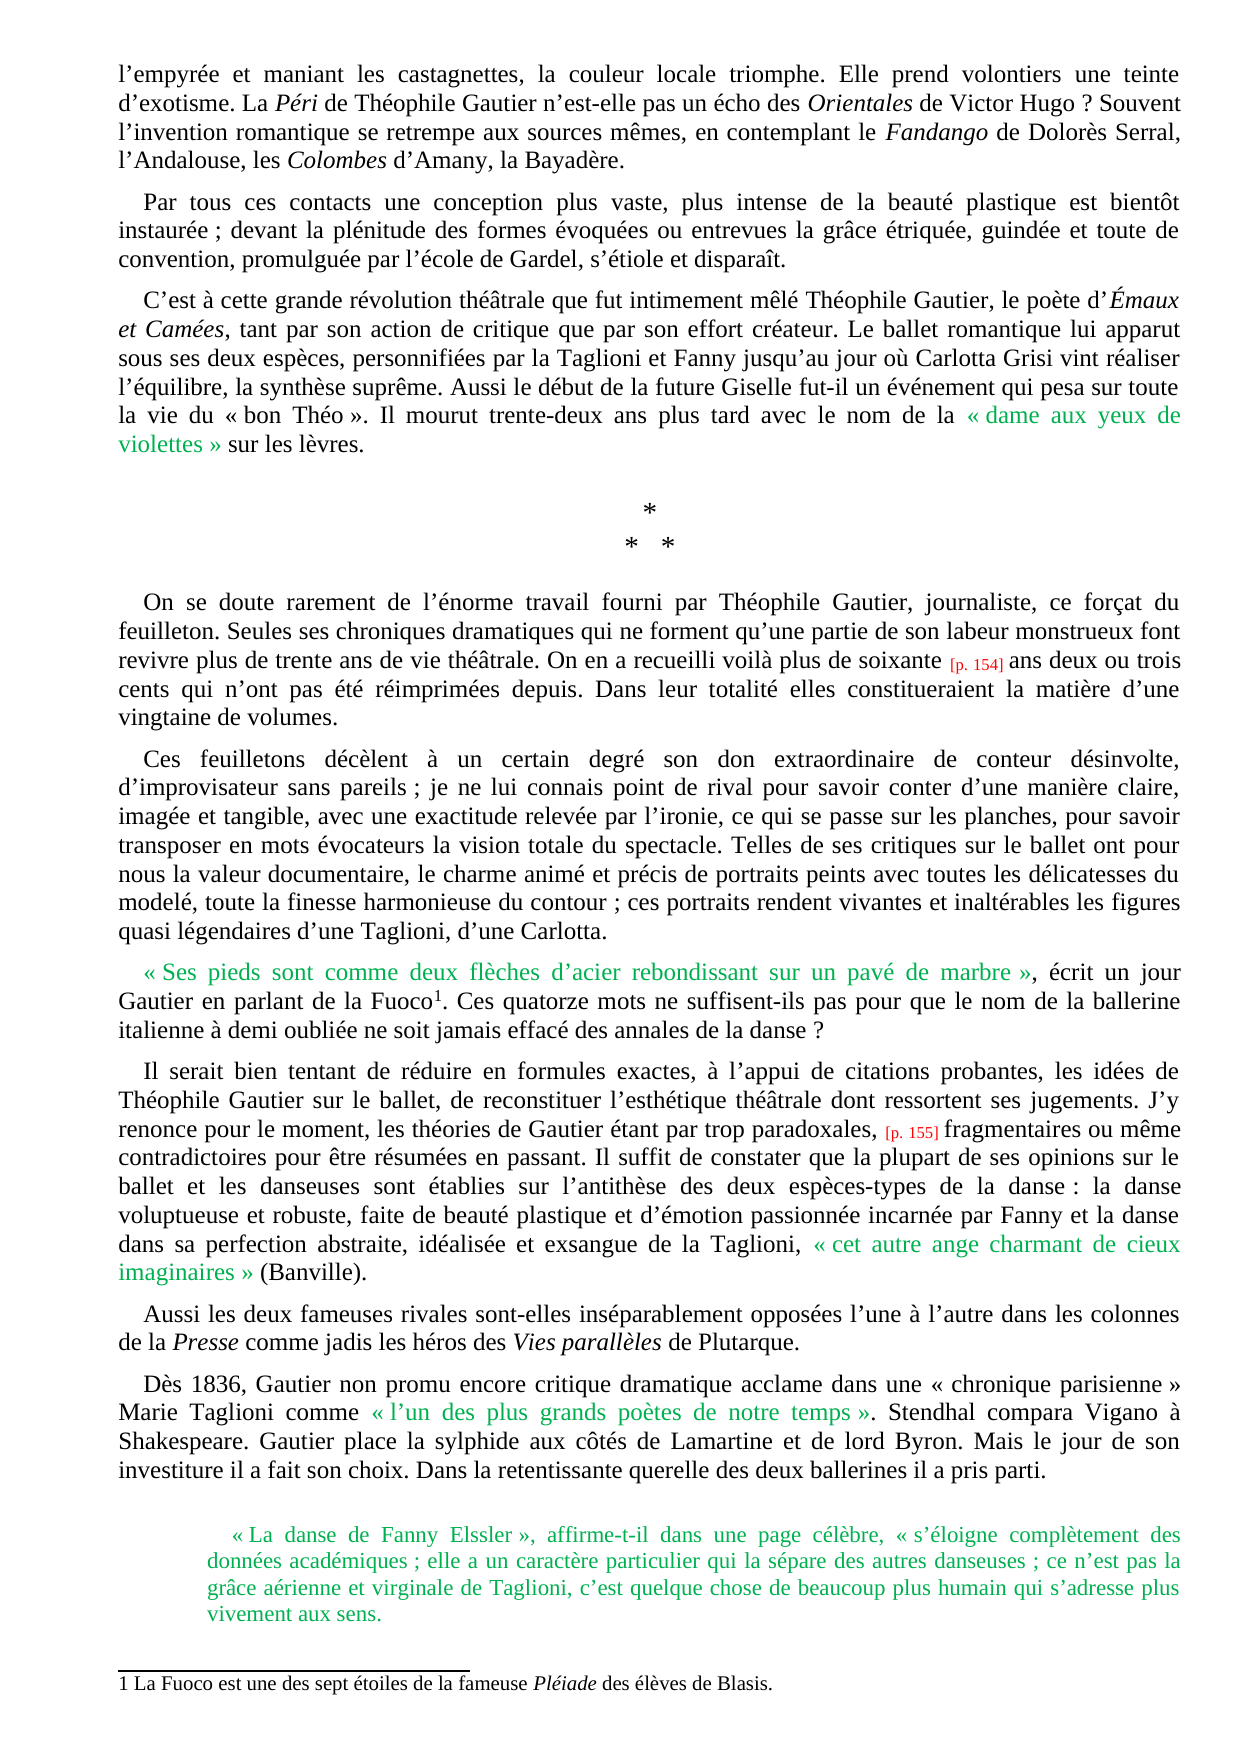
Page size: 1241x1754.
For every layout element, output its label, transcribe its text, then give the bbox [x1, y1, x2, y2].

text C’est à cette grande révolution théâtrale que fut intimement mêlé Théophile Gautier, le poète d’Émaux et Camées, tant par son action de critique que par son effort créateur. Le ballet romantique lui apparut sous ses deux espèces, personnifiées par la Taglioni et Fanny jusqu’au jour où Carlotta Grisi vint réaliser l’équilibre, la synthèse suprême. Aussi le début de la future Giselle fut-il un événement qui pesa sur toute la vie du « bon Théo ». Il mourut trente-deux ans plus tard avec le nom de la « dame aux yeux de violettes » sur les lèvres. [118, 285, 1181, 458]
text * * * [118, 495, 1181, 562]
text La Fuoco est une des sept étoiles de la fameuse Pléiade des élèves de Blasis. [118, 1671, 1181, 1695]
text Par tous ces contacts une conception plus vaste, plus intense de la beauté plastique est bientôt instaurée ; devant la plénitude des formes évoquées ou entrevues la grâce étriquée, guindée et toute de convention, promulguée par l’école de Gardel, s’étiole et disparaît. [118, 187, 1181, 273]
text On se doute rarement de l’énorme travail fourni par Théophile Gautier, journaliste, ce forçat du feuilleton. Seules ses chroniques dramatiques qui ne forment qu’une partie de son labeur monstrueux font revivre plus de trente ans de vie théâtrale. On en a recueilli voilà plus de soixante [p. 154] ans deux ou trois cents qui n’ont pas été réimprimées depuis. Dans leur totalité elles constitueraient la matière d’une vingtaine de volumes. [118, 587, 1181, 731]
text Dès 1836, Gautier non promu encore critique dramatique acclame dans une « chronique parisienne » Marie Taglioni comme « l’un des plus grands poètes de notre temps ». Stendhal compara Vigano à Shakespeare. Gautier place la sylphide aux côtés de Lamartine et de lord Byron. Mais le jour de son investiture il a fait son choix. Dans la retentissante querelle des deux ballerines il a pris parti. [118, 1369, 1181, 1484]
text « La danse de Fanny Elssler », affirme-t-il dans une page célèbre, « s’éloigne complètement des données académiques ; elle a un caractère particulier qui la sépare des autres danseuses ; ce n’est pas la grâce aérienne et virginale de Taglioni, c’est quelque chose de beaucoup plus humain qui s’adresse plus vivement aux sens. [207, 1521, 1181, 1627]
text « Ses pieds sont comme deux flèches d’acier rebondissant sur un pavé de marbre », écrit un jour Gautier en parlant de la Fuoco. Ces quatorze mots ne suffisent-ils pas pour que le nom de la ballerine italienne à demi oubliée ne soit jamais effacé des annales de la danse ? [118, 957, 1181, 1044]
text l’empyrée et maniant les castagnettes, la couleur locale triomphe. Elle prend volontiers une teinte d’exotisme. La Péri de Théophile Gautier n’est-elle pas un écho des Orientales de Victor Hugo ? Souvent l’invention romantique se retrempe aux sources mêmes, en contemplant le Fandango de Dolorès Serral, l’Andalouse, les Colombes d’Amany, la Bayadère. [118, 59, 1181, 174]
text Il serait bien tentant de réduire en formules exactes, à l’appui de citations probantes, les idées de Théophile Gautier sur le ballet, de reconstituer l’esthétique théâtrale dont ressortent ses jugements. J’y renonce pour le moment, les théories de Gautier étant par trop paradoxales, [p. 155] fragmentaires ou même contradictoires pour être résumées en passant. Il suffit de constater que la plupart de ses opinions sur le ballet et les danseuses sont établies sur l’antithèse des deux espèces-types de la danse : la danse voluptueuse et robuste, faite de beauté plastique et d’émotion passionnée incarnée par Fanny et la danse dans sa perfection abstraite, idéalisée et exsangue de la Taglioni, « cet autre ange charmant de cieux imaginaires » (Banville). [118, 1056, 1181, 1286]
text Ces feuilletons décèlent à un certain degré son don extraordinaire de conteur désinvolte, d’improvisateur sans pareils ; je ne lui connais point de rival pour savoir conter d’une manière claire, imagée et tangible, avec une exactitude relevée par l’ironie, ce qui se passe sur les planches, pour savoir transposer en mots évocateurs la vision totale du spectacle. Telles de ses critiques sur le ballet ont pour nous la valeur documentaire, le charme animé et précis de portraits peints avec toutes les délicatesses du modelé, toute la finesse harmonieuse du contour ; ces portraits rendent vivantes et inaltérables les figures quasi légendaires d’une Taglioni, d’une Carlotta. [118, 744, 1181, 945]
text Aussi les deux fameuses rivales sont-elles inséparablement opposées l’une à l’autre dans les colonnes de la Presse comme jadis les héros des Vies parallèles de Plutarque. [118, 1299, 1181, 1356]
